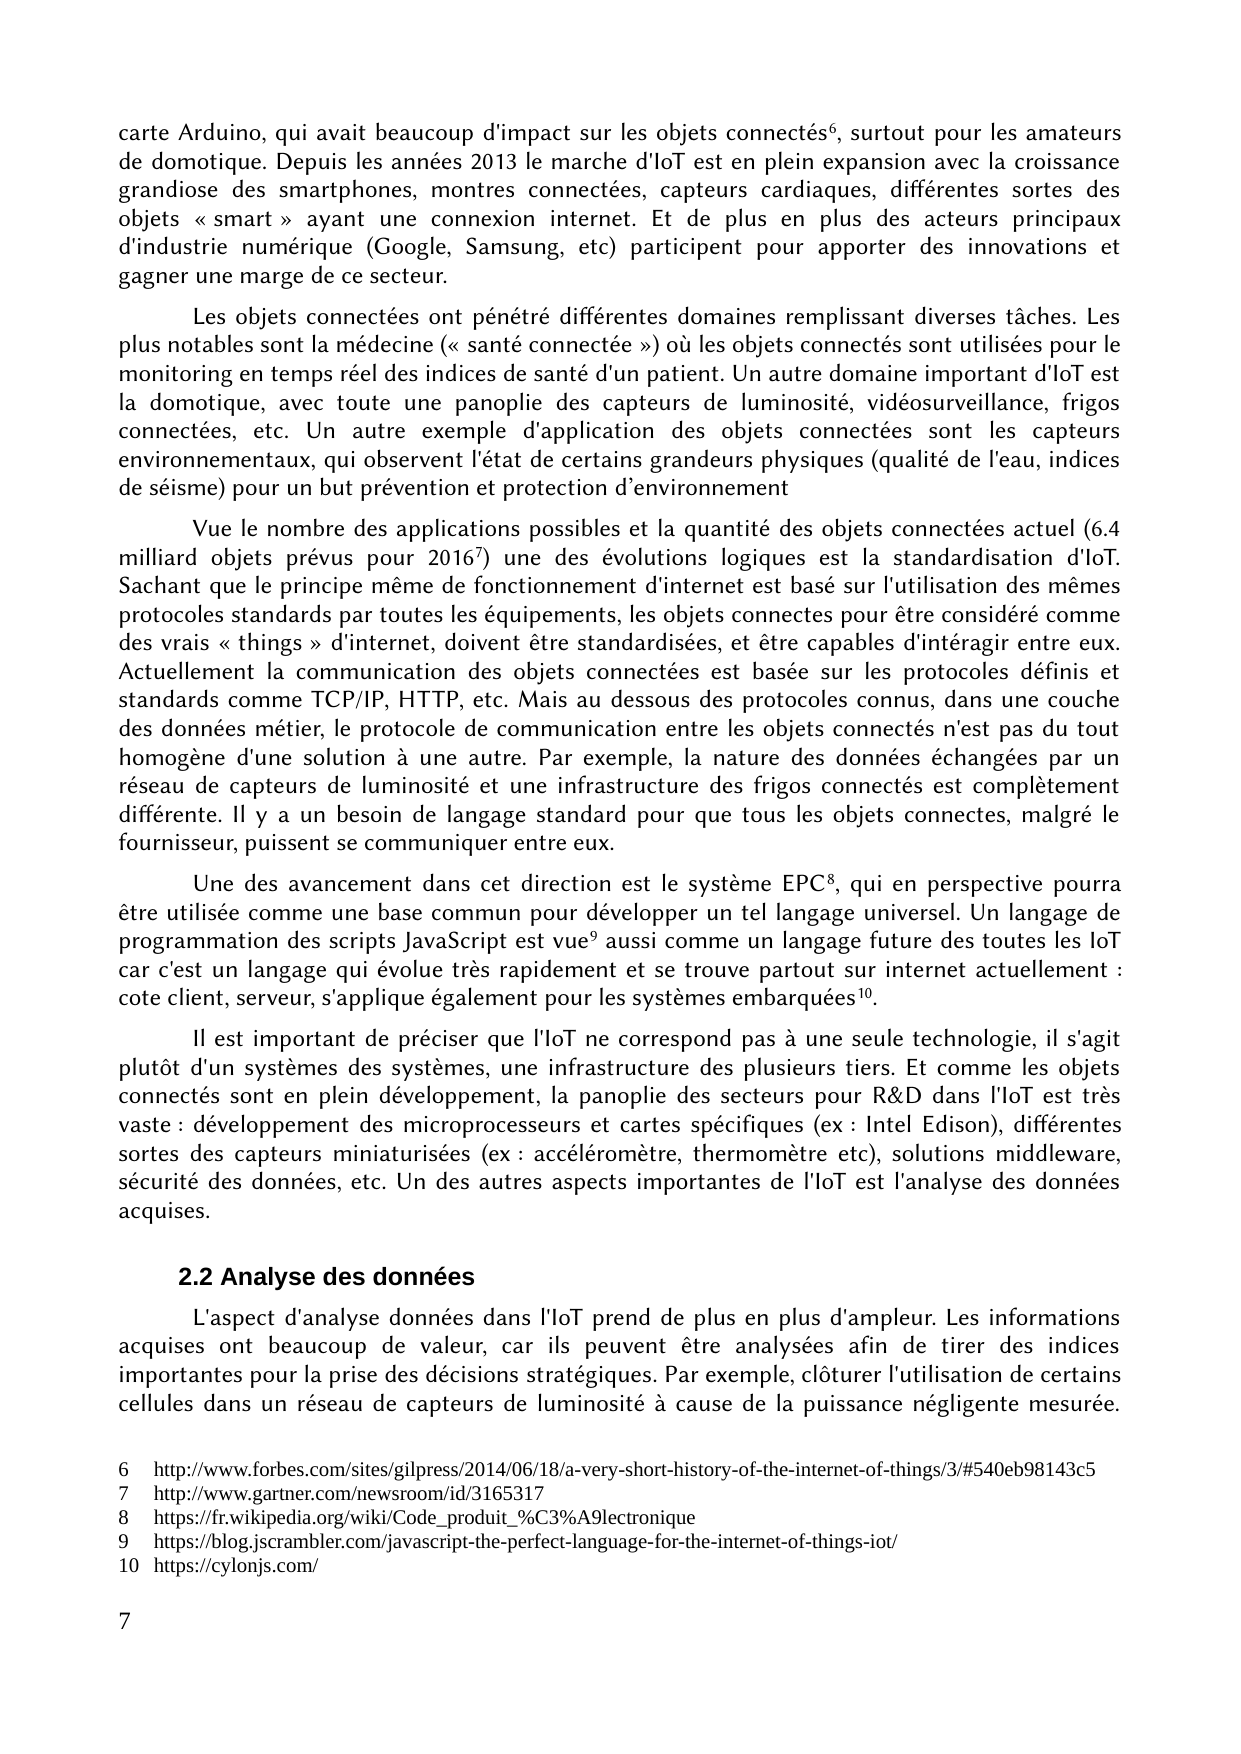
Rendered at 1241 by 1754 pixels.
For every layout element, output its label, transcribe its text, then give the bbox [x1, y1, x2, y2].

text https://fr.wikipedia.org/wiki/Code_produit_%C3%A9lectronique [118, 1505, 1122, 1529]
text Vue le nombre des applications possibles et la quantité des objets connectées actuel (6.4 milliard objets prévus pour 2016) une des évolutions logiques est la standardisation d'IoT. Sachant que le principe même de fonctionnement d'internet est basé sur l'utilisation des mêmes protocoles standards par toutes les équipements, les objets connectes pour être considéré comme des vrais « things » d'internet, doivent être standardisées, et être capables d'intéragir entre eux. Actuellement la communication des objets connectées est basée sur les protocoles définis et standards comme TCP/IP, HTTP, etc. Mais au dessous des protocoles connus, dans une couche des données métier, le protocole de communication entre les objets connectés n'est pas du tout homogène d'une solution à une autre. Par exemple, la nature des données échangées par un réseau de capteurs de luminosité et une infrastructure des frigos connectés est complètement différente. Il y a un besoin de langage standard pour que tous les objets connectes, malgré le fournisseur, puissent se communiquer entre eux. [118, 514, 1122, 857]
text http://www.gartner.com/newsroom/id/3165317 [118, 1481, 1122, 1505]
text Les objets connectées ont pénétré différentes domaines remplissant diverses tâches. Les plus notables sont la médecine (« santé connectée ») où les objets connectés sont utilisées pour le monitoring en temps réel des indices de santé d'un patient. Un autre domaine important d'IoT est la domotique, avec toute une panoplie des capteurs de luminosité, vidéosurveillance, frigos connectées, etc. Un autre exemple d'application des objets connectées sont les capteurs environnementaux, qui observent l'état de certains grandeurs physiques (qualité de l'eau, indices de séisme) pour un but prévention et protection d’environnement [118, 302, 1122, 502]
text http://www.forbes.com/sites/gilpress/2014/06/18/a-very-short-history-of-the-internet-of-things/3/#540eb98143c5 [118, 1457, 1122, 1481]
text Une des avancement dans cet direction est le système EPC, qui en perspective pourra être utilisée comme une base commun pour développer un tel langage universel. Un langage de programmation des scripts JavaScript est vue aussi comme un langage future des toutes les IoT car c'est un langage qui évolue très rapidement et se trouve partout sur internet actuellement : cote client, serveur, s'applique également pour les systèmes embarquées. [118, 869, 1122, 1012]
text L'aspect d'analyse données dans l'IoT prend de plus en plus d'ampleur. Les informations acquises ont beaucoup de valeur, car ils peuvent être analysées afin de tirer des indices importantes pour la prise des décisions stratégiques. Par exemple, clôturer l'utilisation de certains cellules dans un réseau de capteurs de luminosité à cause de la puissance négligente mesurée. [118, 1303, 1122, 1417]
text https://cylonjs.com/ [118, 1553, 1122, 1577]
text carte Arduino, qui avait beaucoup d'impact sur les objets connectés, surtout pour les amateurs de domotique. Depuis les années 2013 le marche d'IoT est en plein expansion avec la croissance grandiose des smartphones, montres connectées, capteurs cardiaques, différentes sortes des objets « smart » ayant une connexion internet. Et de plus en plus des acteurs principaux d'industrie numérique (Google, Samsung, etc) participent pour apporter des innovations et gagner une marge de ce secteur. [118, 118, 1122, 289]
text Il est important de préciser que l'IoT ne correspond pas à une seule technologie, il s'agit plutôt d'un systèmes des systèmes, une infrastructure des plusieurs tiers. Et comme les objets connectés sont en plein développement, la panoplie des secteurs pour R&D dans l'IoT est très vaste : développement des microprocesseurs et cartes spécifiques (ex : Intel Edison), différentes sortes des capteurs miniaturisées (ex : accéléromètre, thermomètre etc), solutions middleware, sécurité des données, etc. Un des autres aspects importantes de l'IoT est l'analyse des données acquises. [118, 1024, 1122, 1224]
text https://blog.jscrambler.com/javascript-the-perfect-language-for-the-internet-of-things-iot/ [118, 1529, 1122, 1553]
subtitle Analyse des données [118, 1262, 1122, 1290]
